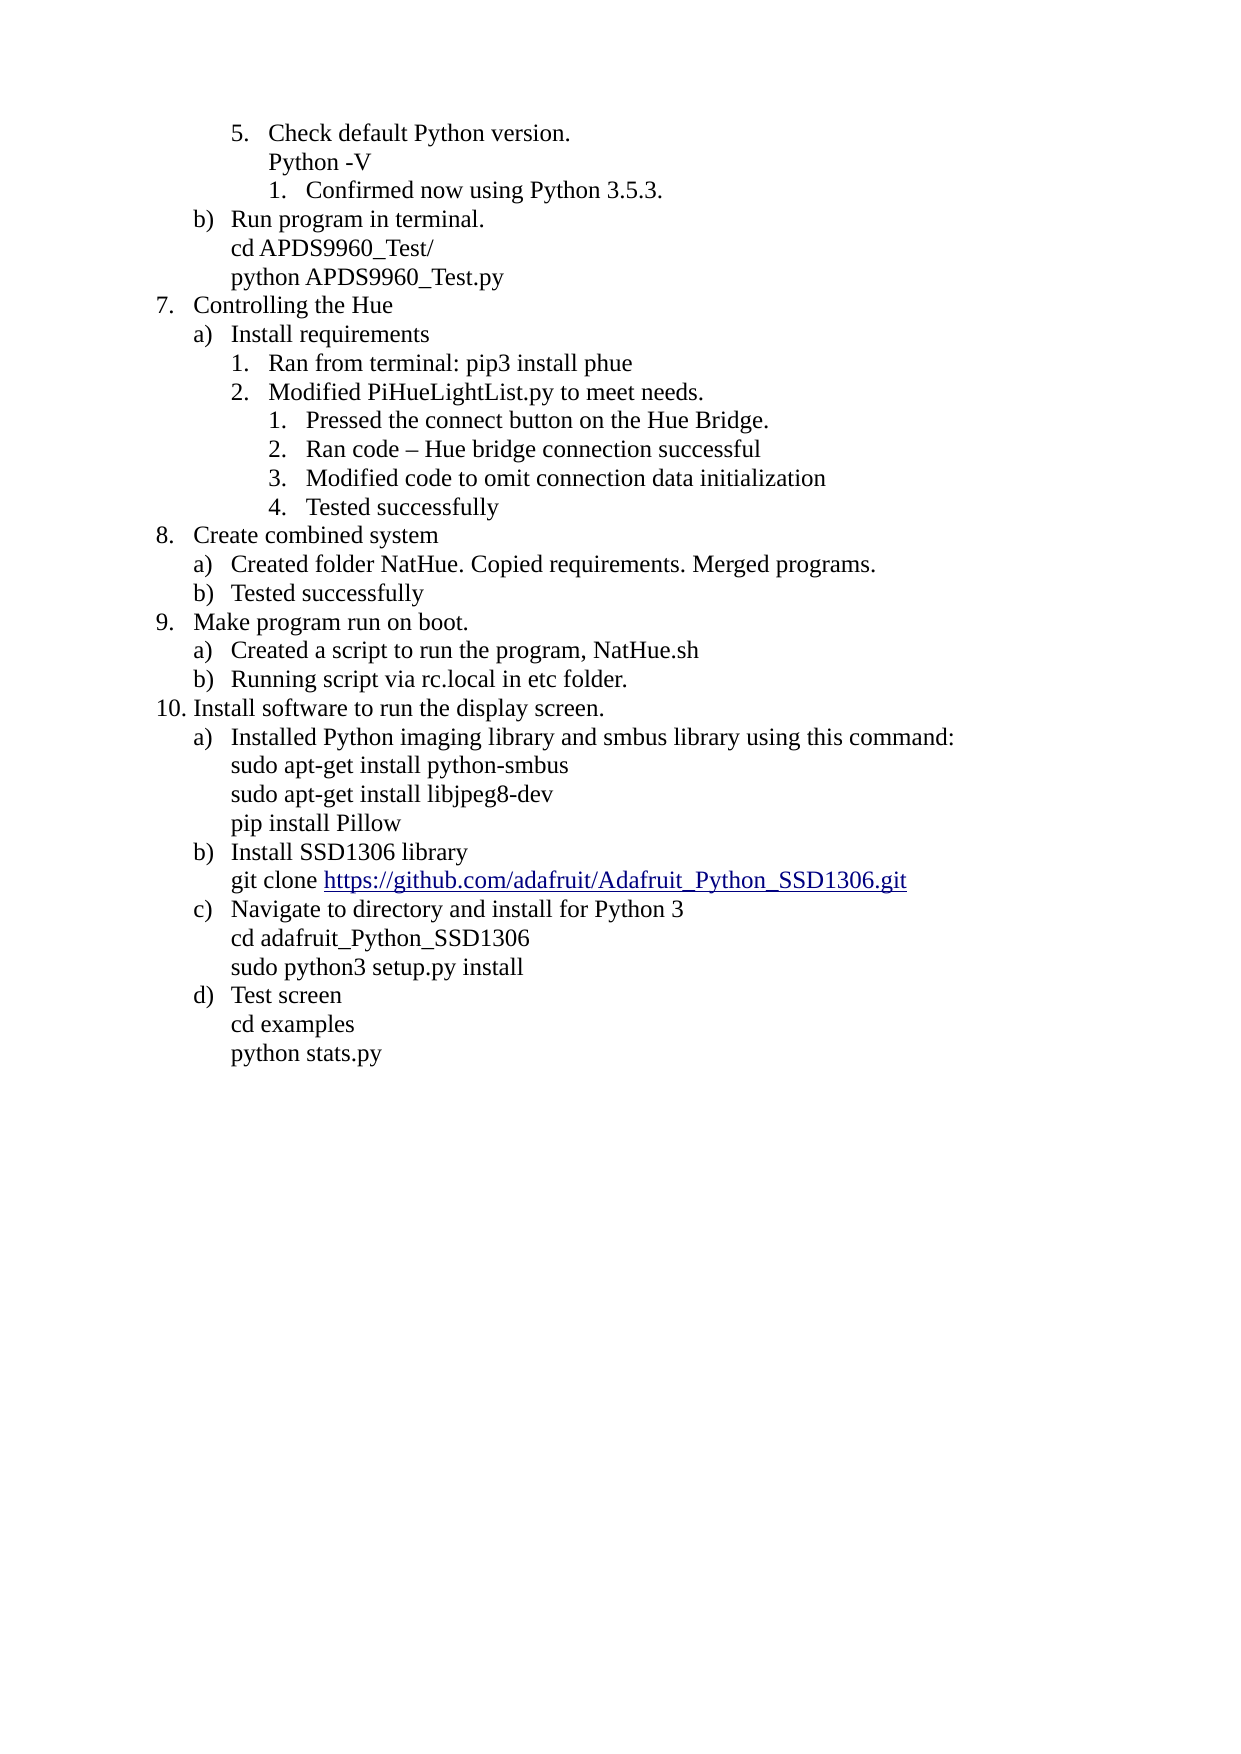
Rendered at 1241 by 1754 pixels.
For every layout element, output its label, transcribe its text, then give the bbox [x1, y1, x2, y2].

list Confirmed now using Python 3.5.3. [268, 176, 1122, 204]
list Install requirements [193, 319, 1122, 348]
list Ran code – Hue bridge connection successful [268, 434, 1122, 463]
list Running script via rc.local in etc folder. [193, 664, 1122, 693]
list Install software to run the display screen. [156, 693, 1122, 722]
list Check default Python version. Python -V [231, 118, 1122, 176]
list Make program run on boot. [156, 607, 1122, 636]
list Test screen cd examples python stats.py [193, 981, 1122, 1096]
list Create combined system [156, 521, 1122, 549]
list Created folder NatHue. Copied requirements. Merged programs. [193, 549, 1122, 578]
list Modified code to omit connection data initialization [268, 463, 1122, 492]
list Modified PiHueLightList.py to meet needs. [231, 377, 1122, 406]
list Pressed the connect button on the Hue Bridge. [268, 406, 1122, 434]
list Ran from terminal: pip3 install phue [231, 348, 1122, 377]
list Install SSD1306 library git clone https://github.com/adafruit/Adafruit_Python_SSD1306.git [193, 837, 1122, 894]
list Created a script to run the program, NatHue.sh [193, 636, 1122, 664]
list Navigate to directory and install for Python 3 cd adafruit_Python_SSD1306 sudo python3 setup.py install [193, 894, 1122, 981]
list Tested successfully [193, 578, 1122, 607]
list Installed Python imaging library and smbus library using this command: sudo apt-get install python-smbus sudo apt-get install libjpeg8-dev pip install Pillow [193, 722, 1122, 837]
list Controlling the Hue [156, 291, 1122, 319]
list Run program in terminal. cd APDS9960_Test/ python APDS9960_Test.py [193, 204, 1122, 291]
list Tested successfully [268, 492, 1122, 521]
